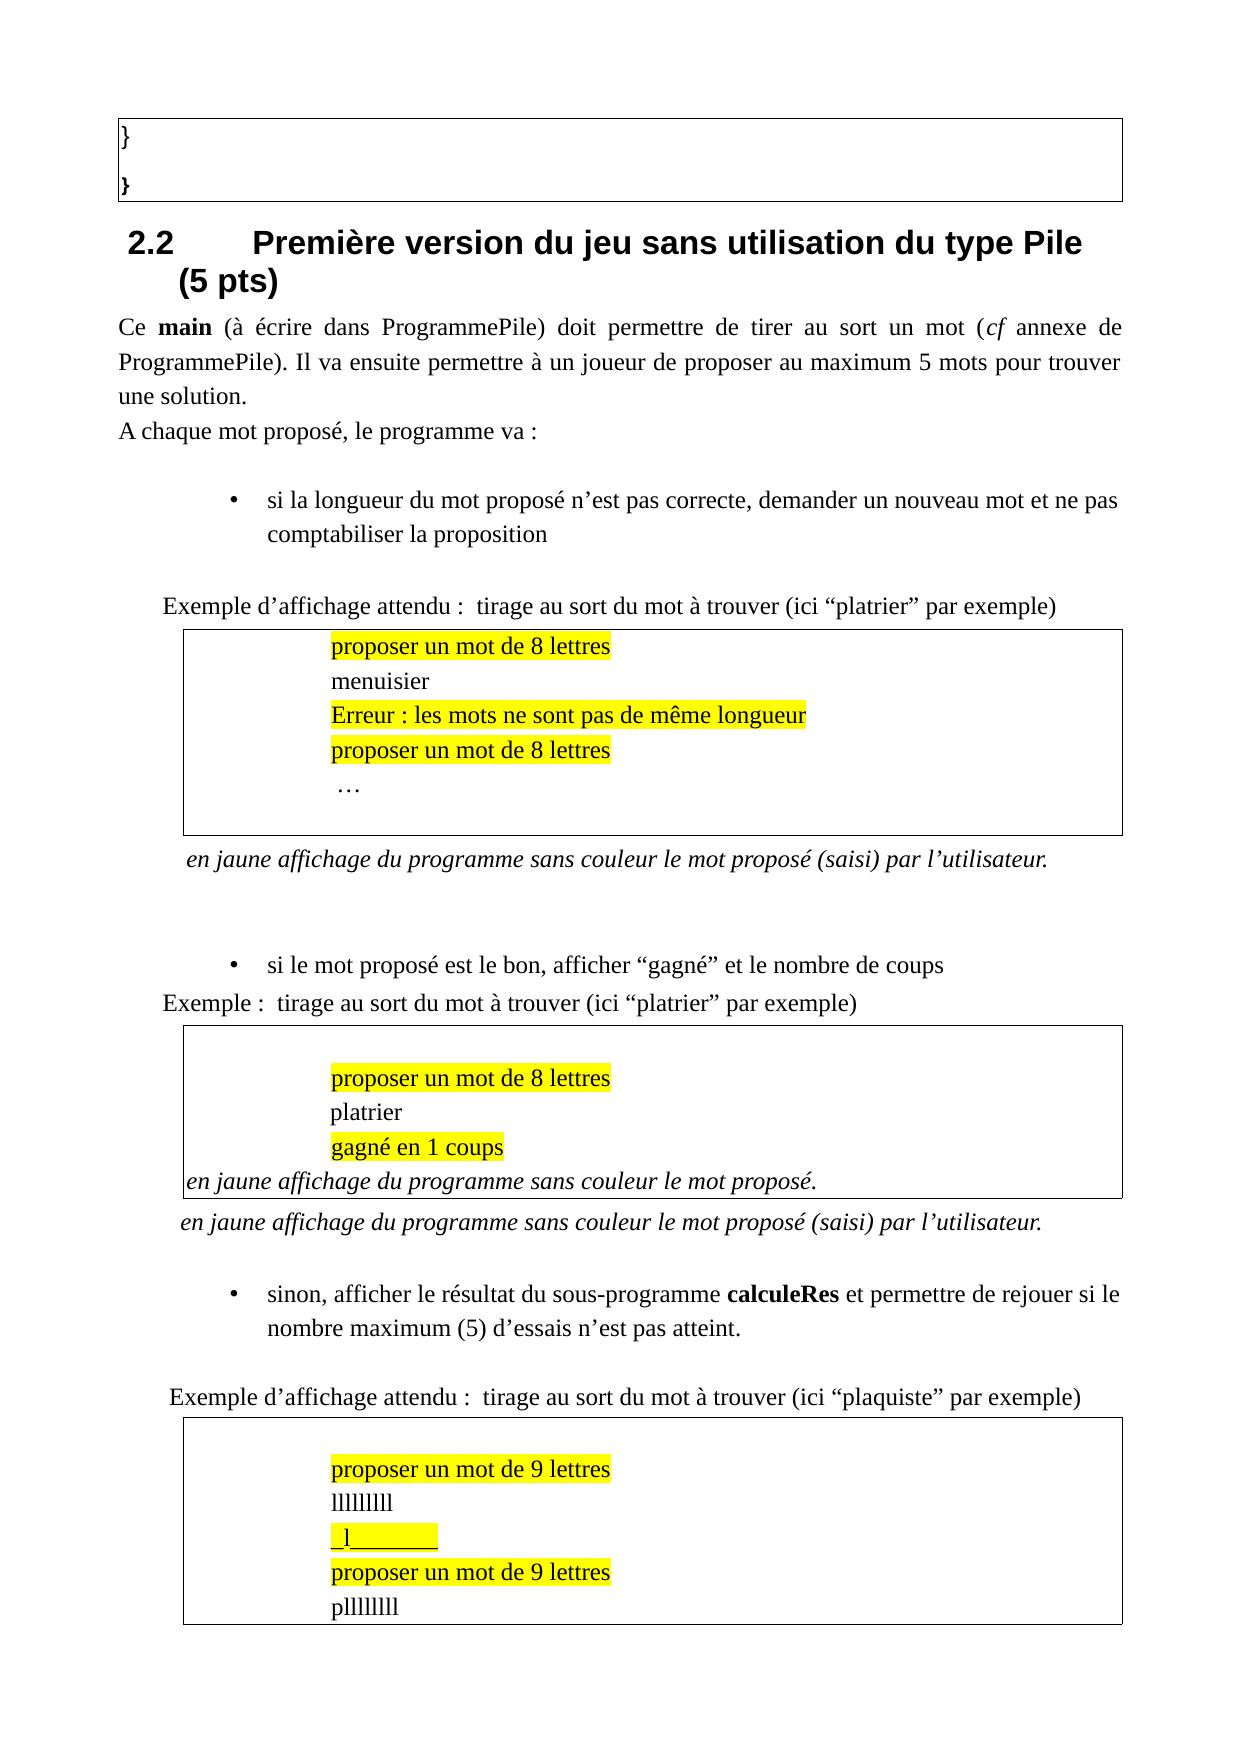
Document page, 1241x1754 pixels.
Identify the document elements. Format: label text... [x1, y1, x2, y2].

text gagné en 1 coups [184, 1129, 1122, 1161]
list en jaune affichage du programme sans couleur le mot proposé (saisi) par l’utilisateur. [142, 1204, 1122, 1236]
text proposer un mot de 8 lettres [184, 630, 1122, 660]
text proposer un mot de 8 lettres [184, 1060, 1122, 1092]
text menuisier [184, 663, 1122, 695]
text en jaune affichage du programme sans couleur le mot proposé (saisi) par l’utilisateur. [183, 841, 1122, 873]
text Erreur : les mots ne sont pas de même longueur [184, 697, 1122, 729]
text Ce main (à écrire dans ProgrammePile) doit permettre de tirer au sort un mot (cf annexe de ProgrammePile). Il va ensuite permettre à un joueur de proposer au maximum 5 mots pour trouver une solution. [118, 312, 1122, 410]
subtitle Première version du jeu sans utilisation du type Pile (5 pts) [118, 222, 1122, 300]
list Exemple : tirage au sort du mot à trouver (ici “platrier” par exemple) [124, 985, 1122, 1020]
text platrier [184, 1094, 1122, 1126]
text Exemple d’affichage attendu : tirage au sort du mot à trouver (ici “plaquiste” par exemple) [106, 1382, 1122, 1411]
text en jaune affichage du programme sans couleur le mot proposé. [184, 1163, 1122, 1198]
list si le mot proposé est le bon, afficher “gagné” et le nombre de coups [229, 951, 1122, 979]
list si la longueur du mot proposé n’est pas correcte, demander un nouveau mot et ne pas comptabiliser la proposition [229, 485, 1122, 548]
text proposer un mot de 9 lettres [184, 1451, 1122, 1483]
text pllllllll [184, 1589, 1122, 1624]
text proposer un mot de 8 lettres [184, 732, 1122, 764]
list sinon, afficher le résultat du sous-programme calculeRes et permettre de rejouer si le nombre maximum (5) d’essais n’est pas atteint. [229, 1279, 1122, 1342]
text A chaque mot proposé, le programme va : [118, 416, 1122, 444]
text lllllllll [184, 1486, 1122, 1517]
text } [119, 167, 1122, 201]
text } [119, 119, 1122, 150]
text _l_______ [184, 1520, 1122, 1552]
list Exemple d’affichage attendu : tirage au sort du mot à trouver (ici “platrier” par exemple) [124, 588, 1122, 623]
text … [184, 766, 1122, 798]
text proposer un mot de 9 lettres [184, 1554, 1122, 1586]
